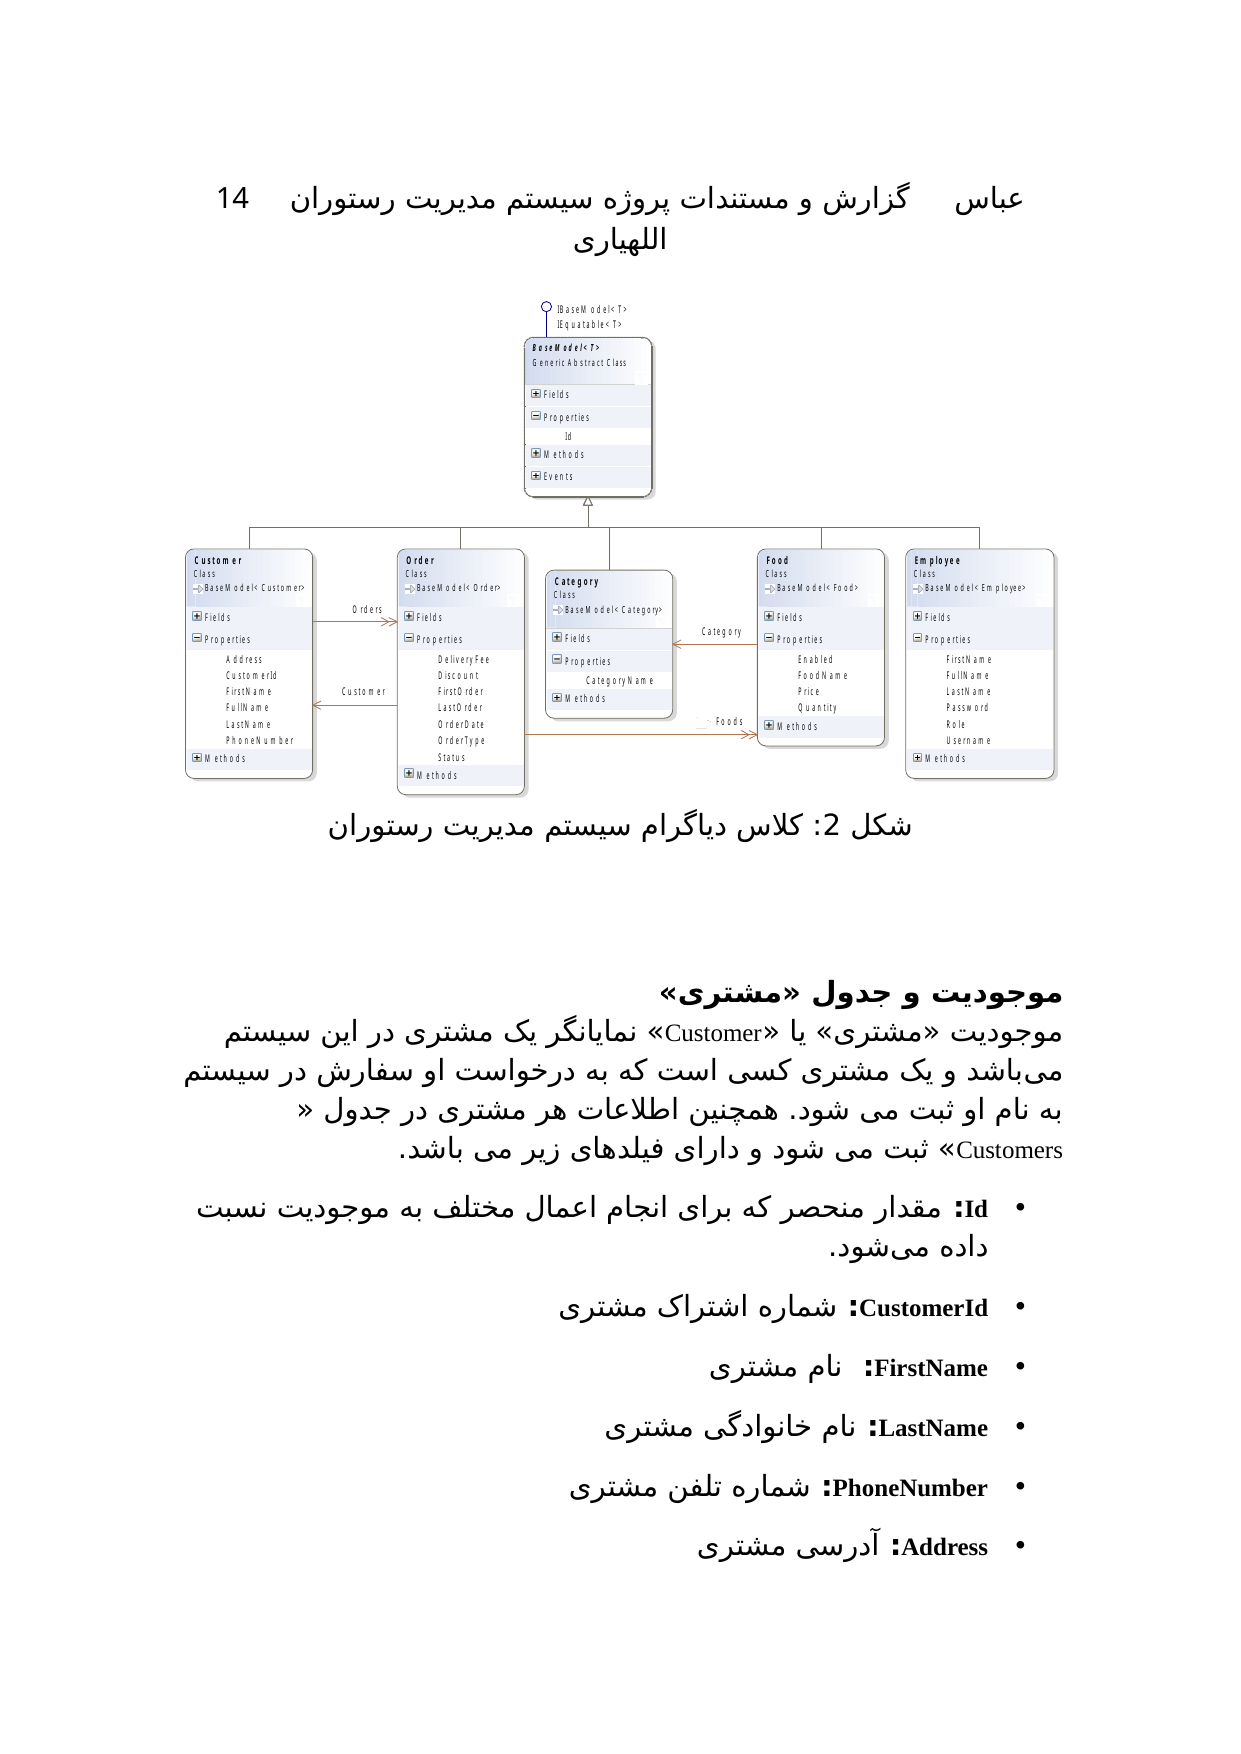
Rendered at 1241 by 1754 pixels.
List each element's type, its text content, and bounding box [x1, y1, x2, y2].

list LastName: نام خانوادگی مشتری [177, 1409, 1026, 1443]
text شکل 2: کلاس دیاگرام سیستم مدیریت رستوران [177, 803, 1063, 842]
text موجودیت «مشتری» یا «Customer» نمایانگر یک مشتری در این سیستم می‌باشد و یک مشتری کسی است که به درخواست او سفارش در سیستم به نام او ثبت می شود. همچنین اطلاعات هر مشتری در جدول «Customers» ثبت می شود و دارای فیلدهای زیر می باشد. [177, 1014, 1063, 1165]
list CustomerId: شماره اشتراک مشتری [177, 1289, 1026, 1323]
list Id: مقدار منحصر که برای انجام اعمال مختلف به موجودیت نسبت داده می‌شود. [177, 1191, 1026, 1264]
list PhoneNumber: شماره تلفن مشتری [177, 1469, 1026, 1503]
list FirstName: نام مشتری [177, 1349, 1026, 1383]
list Address: آدرسی مشتری [177, 1529, 1026, 1563]
subtitle موجودیت و جدول «مشتری» [177, 975, 1063, 1009]
